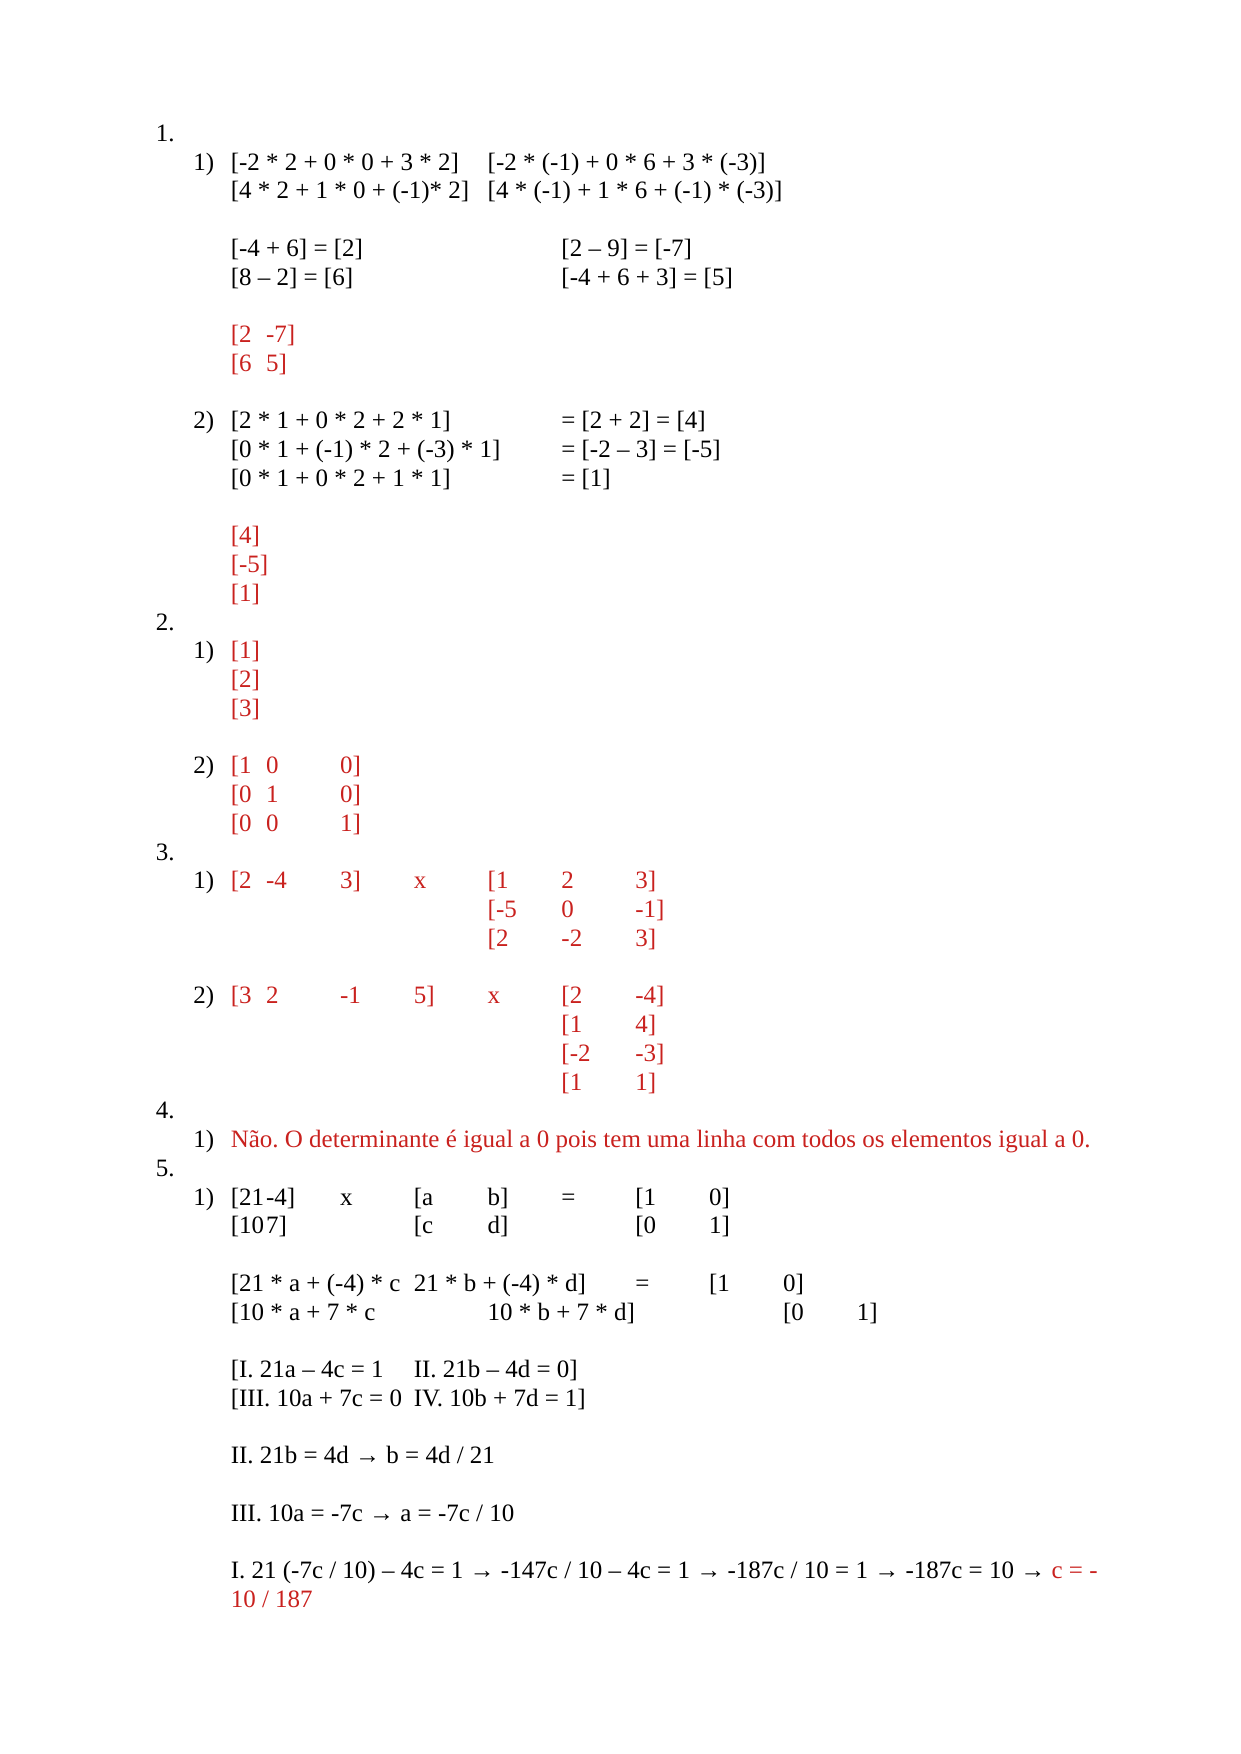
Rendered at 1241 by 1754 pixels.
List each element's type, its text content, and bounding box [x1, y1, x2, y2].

list II. 21b = 4d → b = 4d / 21 [193, 1441, 1122, 1469]
list [1] [193, 578, 1122, 607]
list [2 -2 3] [193, 923, 1122, 952]
list [1 1] [193, 1067, 1122, 1096]
list [4] [193, 521, 1122, 549]
list [6 5] [193, 348, 1122, 377]
list [0 0 1] [193, 808, 1122, 837]
list [0 * 1 + 0 * 2 + 1 * 1] = [1] [193, 463, 1122, 492]
list III. 10a = -7c → a = -7c / 10 [193, 1498, 1122, 1527]
list [10 * a + 7 * c 10 * b + 7 * d] [0 1] [193, 1297, 1122, 1326]
list [1] [193, 636, 1122, 664]
list [10 7] [c d] [0 1] [193, 1211, 1122, 1239]
list Não. O determinante é igual a 0 pois tem uma linha com todos os elementos igual a 0. [193, 1124, 1122, 1153]
list [8 – 2] = [6] [-4 + 6 + 3] = [5] [193, 262, 1122, 291]
list [3 2 -1 5] x [2 -4] [193, 981, 1122, 1009]
list [2] [193, 664, 1122, 693]
list [21 -4] x [a b] = [1 0] [193, 1182, 1122, 1211]
list [III. 10a + 7c = 0 IV. 10b + 7d = 1] [193, 1383, 1122, 1412]
list [-5 0 -1] [193, 894, 1122, 923]
list [3] [193, 693, 1122, 722]
list [-5] [193, 549, 1122, 578]
list [-2 -3] [193, 1038, 1122, 1067]
list [1 4] [193, 1009, 1122, 1038]
list [4 * 2 + 1 * 0 + (-1)* 2] [4 * (-1) + 1 * 6 + (-1) * (-3)] [193, 176, 1122, 204]
list [21 * a + (-4) * c 21 * b + (-4) * d] = [1 0] [193, 1268, 1122, 1297]
list [2 * 1 + 0 * 2 + 2 * 1] = [2 + 2] = [4] [193, 406, 1122, 434]
list [0 1 0] [193, 779, 1122, 808]
list [2 -7] [193, 319, 1122, 348]
list [1 0 0] [193, 751, 1122, 779]
list [0 * 1 + (-1) * 2 + (-3) * 1] = [-2 – 3] = [-5] [193, 434, 1122, 463]
list [I. 21a – 4c = 1 II. 21b – 4d = 0] [193, 1354, 1122, 1383]
list [-4 + 6] = [2] [2 – 9] = [-7] [193, 233, 1122, 262]
list [2 -4 3] x [1 2 3] [193, 866, 1122, 894]
list I. 21 (-7c / 10) – 4c = 1 → -147c / 10 – 4c = 1 → -187c / 10 = 1 → -187c = 10 → c = -10 / 187 [193, 1556, 1122, 1613]
list [-2 * 2 + 0 * 0 + 3 * 2] [-2 * (-1) + 0 * 6 + 3 * (-3)] [193, 147, 1122, 176]
